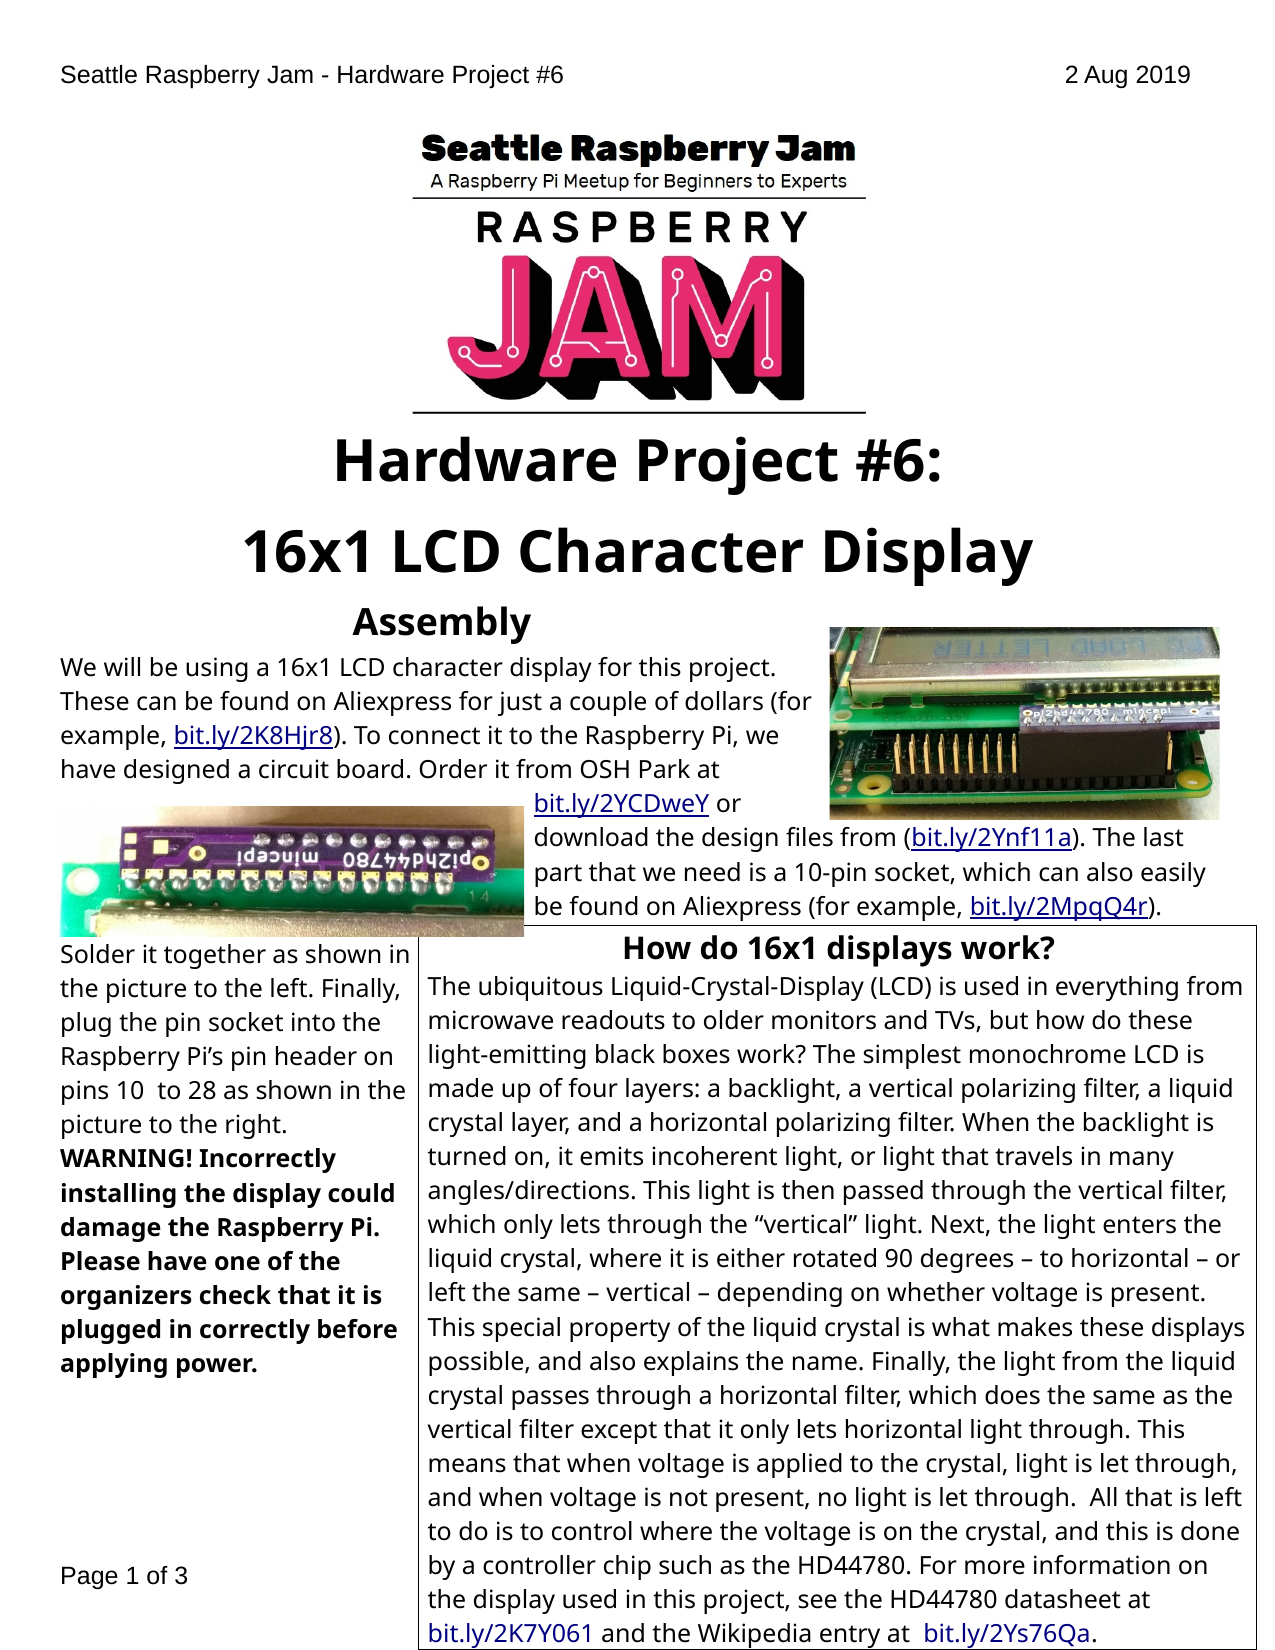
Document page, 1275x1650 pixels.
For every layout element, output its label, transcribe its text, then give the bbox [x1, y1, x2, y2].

subtitle Assembly [60, 596, 1215, 647]
title 16x1 LCD Character Display [60, 510, 1215, 590]
text We will be using a 16x1 LCD character display for this project. These can be found on Aliexpress for just a couple of dollars (for example, bit.ly/2K8Hjr8). To connect it to the Raspberry Pi, we have designed a circuit board. Order it from OSH Park at bit.ly/2YCDweY or download the design files from (bit.ly/2Ynf11a). The last part that we need is a 10-pin socket, which can also easily be found on Aliexpress (for example, bit.ly/2MpqQ4r). [60, 650, 1215, 925]
picture [405, 118, 871, 419]
picture [829, 627, 1220, 820]
title Hardware Project #6: [60, 119, 1215, 498]
text Solder it together as shown in the picture to the left. Finally, plug the pin socket into the Raspberry Pi’s pin header on pins 10 to 28 as shown in the picture to the right. WARNING! Incorrectly installing the display could damage the Raspberry Pi. Please have one of the organizers check that it is plugged in correctly before applying power. [60, 937, 418, 1379]
picture [57, 806, 525, 937]
